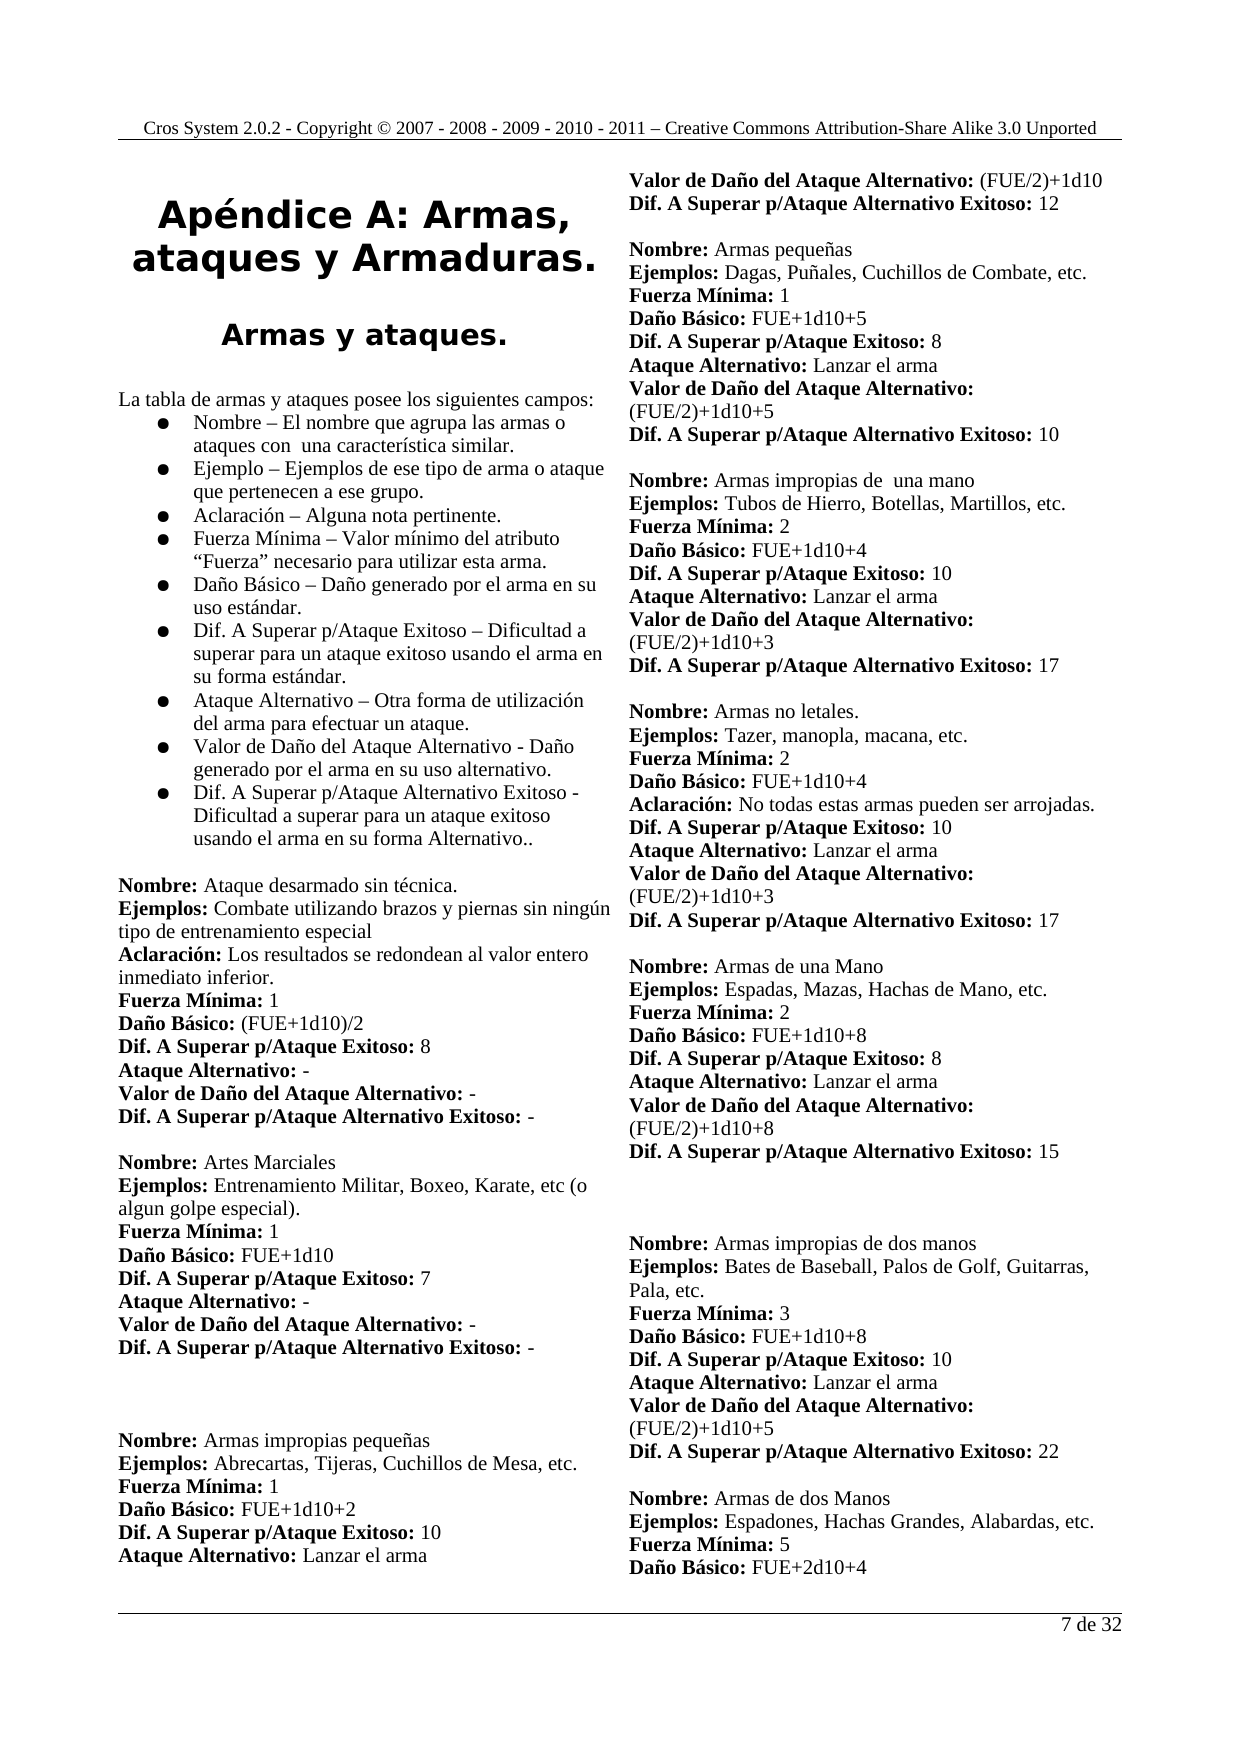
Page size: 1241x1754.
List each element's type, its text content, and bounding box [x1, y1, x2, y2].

text Ejemplos: Combate utilizando brazos y piernas sin ningún tipo de entrenamiento especial [118, 897, 611, 943]
text Dif. A Superar p/Ataque Exitoso: 8 [629, 330, 1122, 353]
text Valor de Daño del Ataque Alternativo: (FUE/2)+1d10+3 [629, 608, 1122, 654]
text Ataque Alternativo: Lanzar el arma [629, 839, 1122, 862]
list Ejemplo – Ejemplos de ese tipo de arma o ataque que pertenecen a ese grupo. [156, 457, 611, 503]
text Daño Básico: FUE+1d10+8 [629, 1325, 1122, 1348]
text Daño Básico: FUE+2d10+4 [629, 1556, 1122, 1579]
text Dif. A Superar p/Ataque Alternativo Exitoso: 15 [629, 1140, 1122, 1163]
list Aclaración – Alguna nota pertinente. [156, 503, 611, 527]
text Ejemplos: Espadones, Hachas Grandes, Alabardas, etc. [629, 1510, 1122, 1533]
text Daño Básico: FUE+1d10+8 [629, 1024, 1122, 1047]
subtitle Apéndice A: Armas, ataques y Armaduras. [118, 193, 611, 281]
text Nombre: Armas no letales. [629, 700, 1122, 723]
text Dif. A Superar p/Ataque Exitoso: 10 [629, 816, 1122, 839]
text Ataque Alternativo: Lanzar el arma [629, 1070, 1122, 1093]
text Nombre: Ataque desarmado sin técnica. [118, 873, 611, 897]
text Ejemplos: Bates de Baseball, Palos de Golf, Guitarras, Pala, etc. [629, 1255, 1122, 1302]
text Nombre: Armas impropias de dos manos [629, 1232, 1122, 1255]
text Dif. A Superar p/Ataque Exitoso: 8 [629, 1047, 1122, 1070]
text Fuerza Mínima: 1 [629, 284, 1122, 307]
text Fuerza Mínima: 5 [629, 1533, 1122, 1556]
text Ejemplos: Dagas, Puñales, Cuchillos de Combate, etc. [629, 261, 1122, 284]
text Daño Básico: (FUE+1d10)/2 [118, 1012, 611, 1035]
text Daño Básico: FUE+1d10+5 [629, 307, 1122, 330]
text Dif. A Superar p/Ataque Exitoso: 8 [118, 1035, 611, 1058]
text Dif. A Superar p/Ataque Exitoso: 7 [118, 1267, 611, 1290]
text Daño Básico: FUE+1d10 [118, 1243, 611, 1267]
text Nombre: Armas de dos Manos [629, 1487, 1122, 1510]
text Daño Básico: FUE+1d10+2 [118, 1498, 611, 1521]
subtitle Armas y ataques. [118, 318, 611, 352]
list Fuerza Mínima – Valor mínimo del atributo “Fuerza” necesario para utilizar esta arma. [156, 527, 611, 573]
text Dif. A Superar p/Ataque Alternativo Exitoso: - [118, 1105, 611, 1128]
text Aclaración: Los resultados se redondean al valor entero inmediato inferior. [118, 943, 611, 989]
text Dif. A Superar p/Ataque Alternativo Exitoso: 17 [629, 908, 1122, 932]
text Nombre: Artes Marciales [118, 1151, 611, 1174]
text Ejemplos: Abrecartas, Tijeras, Cuchillos de Mesa, etc. [118, 1452, 611, 1475]
text Valor de Daño del Ataque Alternativo: (FUE/2)+1d10+5 [629, 377, 1122, 423]
text Daño Básico: FUE+1d10+4 [629, 770, 1122, 793]
text Dif. A Superar p/Ataque Alternativo Exitoso: 12 [629, 192, 1122, 215]
text Ataque Alternativo: Lanzar el arma [629, 585, 1122, 608]
text Ejemplos: Espadas, Mazas, Hachas de Mano, etc. [629, 978, 1122, 1001]
text Nombre: Armas pequeñas [629, 238, 1122, 261]
text Ataque Alternativo: Lanzar el arma [629, 353, 1122, 377]
text Dif. A Superar p/Ataque Alternativo Exitoso: 10 [629, 423, 1122, 446]
text Ejemplos: Tubos de Hierro, Botellas, Martillos, etc. [629, 492, 1122, 515]
text Daño Básico: FUE+1d10+4 [629, 538, 1122, 562]
text Fuerza Mínima: 2 [629, 747, 1122, 770]
text Ataque Alternativo: - [118, 1290, 611, 1313]
text Valor de Daño del Ataque Alternativo: - [118, 1082, 611, 1105]
list Nombre – El nombre que agrupa las armas o ataques con una característica similar. [156, 411, 611, 457]
text Dif. A Superar p/Ataque Exitoso: 10 [629, 1348, 1122, 1371]
text Valor de Daño del Ataque Alternativo: (FUE/2)+1d10+3 [629, 862, 1122, 908]
text Dif. A Superar p/Ataque Alternativo Exitoso: 22 [629, 1440, 1122, 1463]
text Valor de Daño del Ataque Alternativo: (FUE/2)+1d10+8 [629, 1093, 1122, 1140]
text Fuerza Mínima: 1 [118, 1220, 611, 1243]
text Ataque Alternativo: - [118, 1058, 611, 1082]
text Nombre: Armas de una Mano [629, 955, 1122, 978]
text Valor de Daño del Ataque Alternativo: (FUE/2)+1d10+5 [629, 1394, 1122, 1440]
text Ejemplos: Entrenamiento Militar, Boxeo, Karate, etc (o algun golpe especial). [118, 1174, 611, 1220]
text Aclaración: No todas estas armas pueden ser arrojadas. [629, 793, 1122, 816]
text Fuerza Mínima: 3 [629, 1302, 1122, 1325]
text Fuerza Mínima: 1 [118, 989, 611, 1012]
text Valor de Daño del Ataque Alternativo: (FUE/2)+1d10 [629, 168, 1122, 192]
text Valor de Daño del Ataque Alternativo: - [118, 1313, 611, 1336]
text Nombre: Armas impropias pequeñas [118, 1428, 611, 1452]
text Ataque Alternativo: Lanzar el arma [118, 1544, 611, 1567]
text Ataque Alternativo: Lanzar el arma [629, 1371, 1122, 1394]
text Ejemplos: Tazer, manopla, macana, etc. [629, 723, 1122, 747]
text Dif. A Superar p/Ataque Alternativo Exitoso: 17 [629, 654, 1122, 677]
list Ataque Alternativo – Otra forma de utilización del arma para efectuar un ataque. [156, 688, 611, 735]
text Dif. A Superar p/Ataque Exitoso: 10 [118, 1521, 611, 1544]
text Nombre: Armas impropias de una mano [629, 469, 1122, 492]
list Daño Básico – Daño generado por el arma en su uso estándar. [156, 573, 611, 619]
list Dif. A Superar p/Ataque Exitoso – Dificultad a superar para un ataque exitoso usando el arma en su forma estándar. [156, 619, 611, 688]
text Dif. A Superar p/Ataque Alternativo Exitoso: - [118, 1336, 611, 1359]
text La tabla de armas y ataques posee los siguientes campos: [118, 388, 611, 411]
text Fuerza Mínima: 2 [629, 515, 1122, 538]
list Valor de Daño del Ataque Alternativo - Daño generado por el arma en su uso alternativo. [156, 735, 611, 781]
text Dif. A Superar p/Ataque Exitoso: 10 [629, 562, 1122, 585]
text Fuerza Mínima: 2 [629, 1001, 1122, 1024]
text Fuerza Mínima: 1 [118, 1475, 611, 1498]
list Dif. A Superar p/Ataque Alternativo Exitoso - Dificultad a superar para un ataque exitoso usando el arma en su forma Alternativo.. [156, 781, 611, 850]
